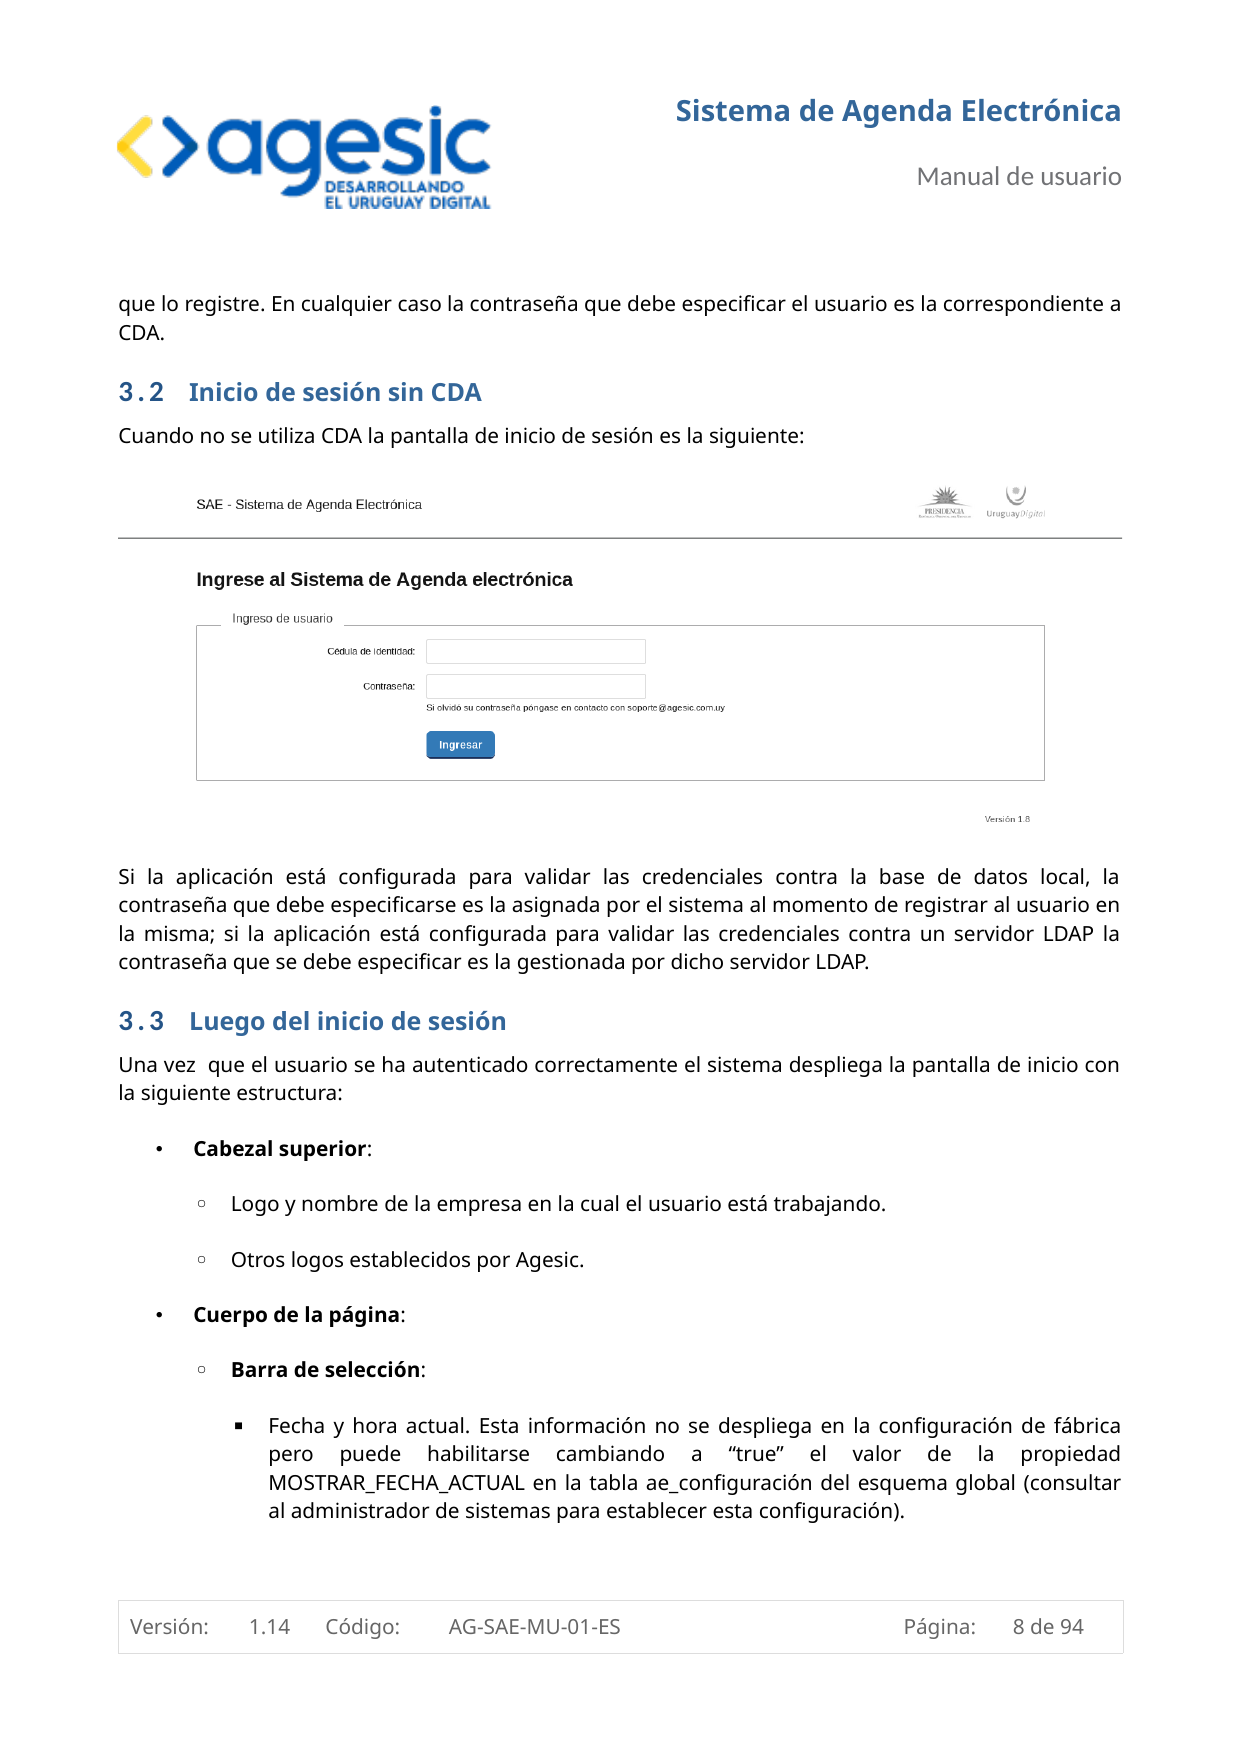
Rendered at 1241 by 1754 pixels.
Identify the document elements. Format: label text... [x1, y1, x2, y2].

list Logo y nombre de la empresa en la cual el usuario está trabajando. [193, 1189, 1122, 1218]
list Fecha y hora actual. Esta información no se despliega en la configuración de fábrica pero puede habilitarse cambiando a “true” el valor de la propiedad MOSTRAR_FECHA_ACTUAL en la tabla ae_configuración del esquema global (consultar al administrador de sistemas para establecer esta configuración). [231, 1411, 1122, 1525]
text que lo registre. En cualquier caso la contraseña que debe especificar el usuario es la correspondiente a CDA. [118, 289, 1122, 346]
text Una vez que el usuario se ha autenticado correctamente el sistema despliega la pantalla de inicio con la siguiente estructura: [118, 1050, 1122, 1107]
subtitle Inicio de sesión sin CDA [118, 373, 1122, 409]
picture [116, 105, 492, 209]
list Otros logos establecidos por Agesic. [193, 1245, 1122, 1273]
picture [118, 476, 1123, 833]
list Cuerpo de la página: [156, 1300, 1122, 1329]
subtitle Luego del inicio de sesión [118, 1002, 1122, 1038]
list Barra de selección: [193, 1356, 1122, 1384]
list Cabezal superior: [156, 1134, 1122, 1162]
text Cuando no se utiliza CDA la pantalla de inicio de sesión es la siguiente: [118, 421, 1122, 449]
text Si la aplicación está configurada para validar las credenciales contra la base de datos local, la contraseña que debe especificarse es la asignada por el sistema al momento de registrar al usuario en la misma; si la aplicación está configurada para validar las credenciales contra un servidor LDAP la contraseña que se debe especificar es la gestionada por dicho servidor LDAP. [118, 833, 1122, 976]
